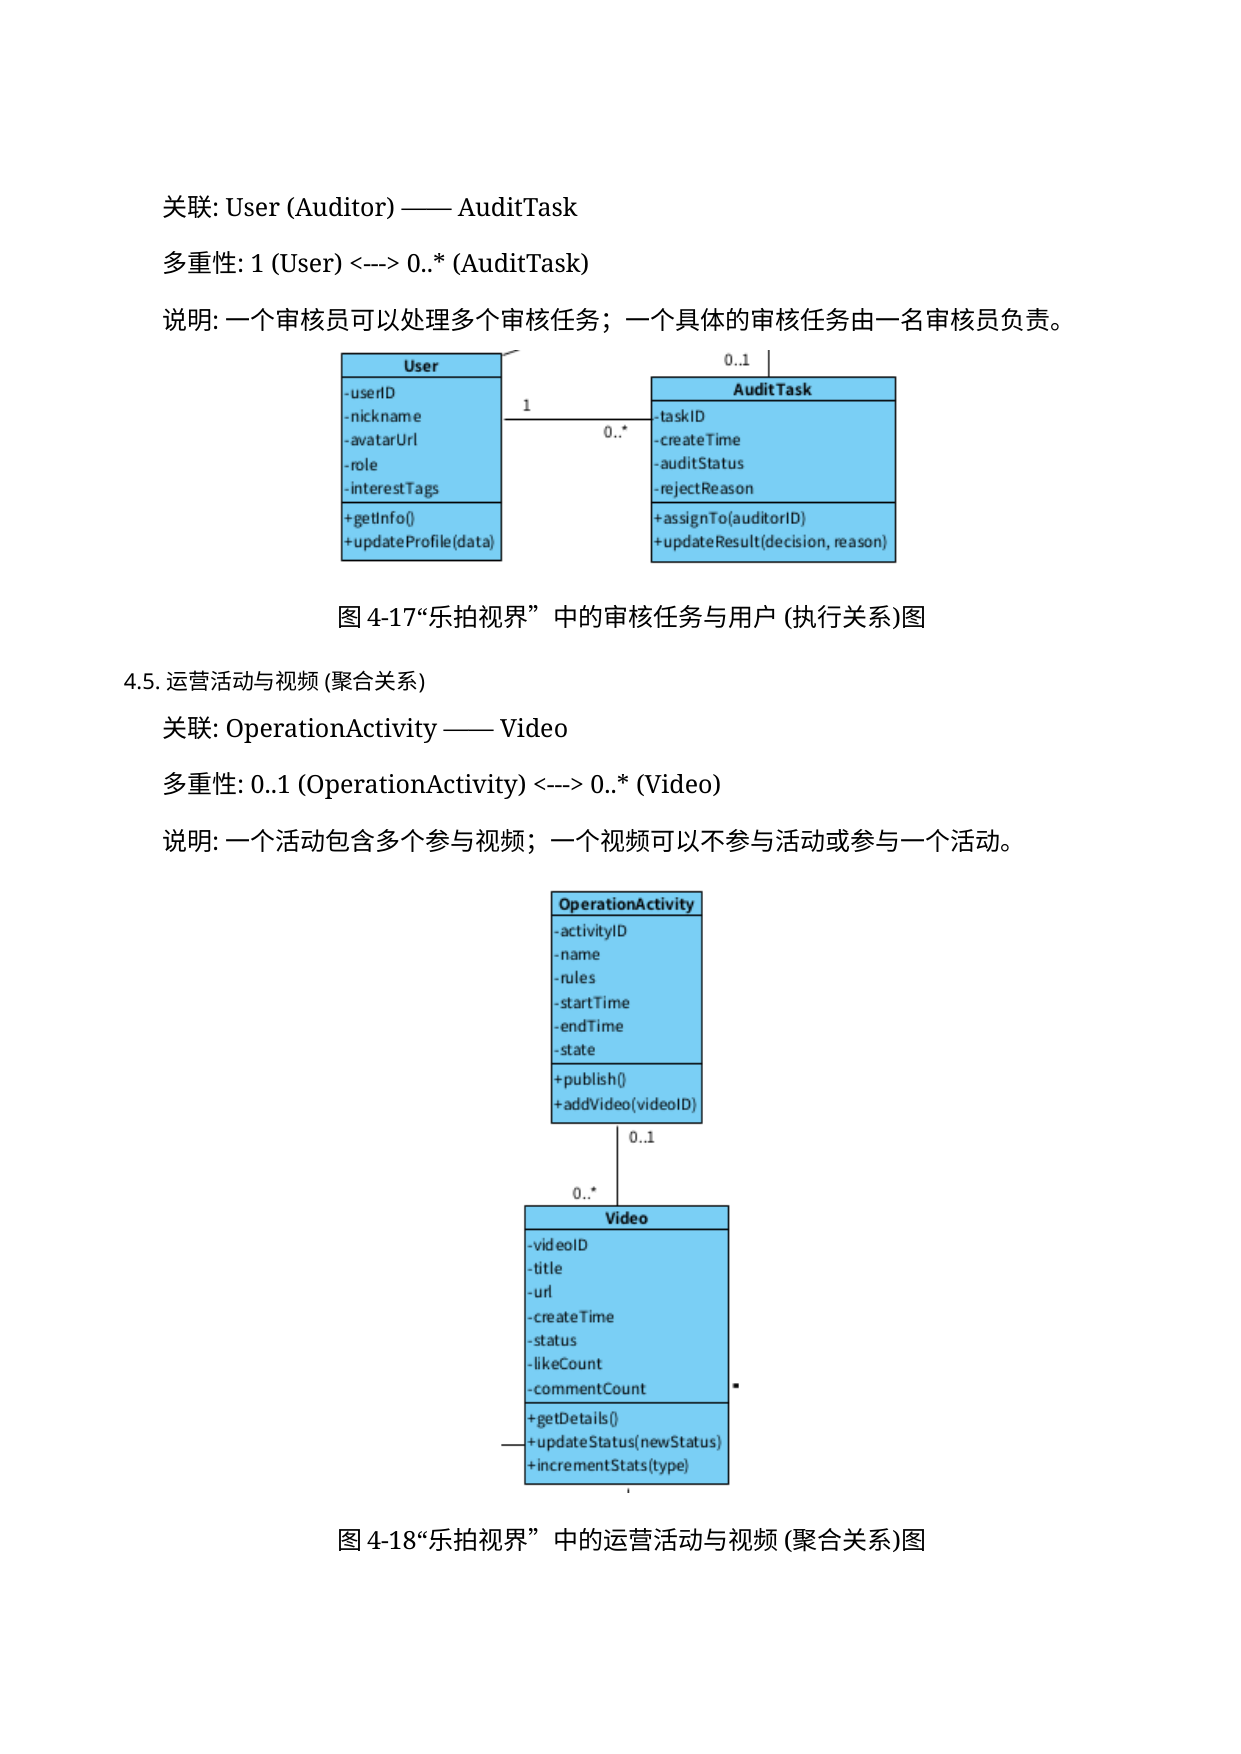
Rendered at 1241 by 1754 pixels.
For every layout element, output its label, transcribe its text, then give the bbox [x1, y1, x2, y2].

text 说明: 一个审核员可以处理多个审核任务；一个具体的审核任务由一名审核员负责。 [118, 300, 1122, 337]
text 说明: 一个活动包含多个参与视频；一个视频可以不参与活动或参与一个活动。 [118, 821, 1122, 857]
text 关联: OperationActivity —— Video [118, 708, 1122, 745]
picture [335, 350, 906, 571]
text 多重性: 0..1 (OperationActivity) <---> 0..* (Video) [118, 765, 1122, 801]
picture [501, 871, 739, 1493]
text 图4-18“乐拍视界”中的运营活动与视频 (聚合关系)图 [118, 878, 1122, 1557]
text 多重性: 1 (User) <---> 0..* (AuditTask) [118, 244, 1122, 280]
text 关联: User (Auditor) —— AuditTask [118, 188, 1122, 224]
subtitle 运营活动与视频 (聚合关系) [118, 664, 1122, 696]
text 图4-17“乐拍视界”中的审核任务与用户 (执行关系)图 [118, 357, 1122, 634]
